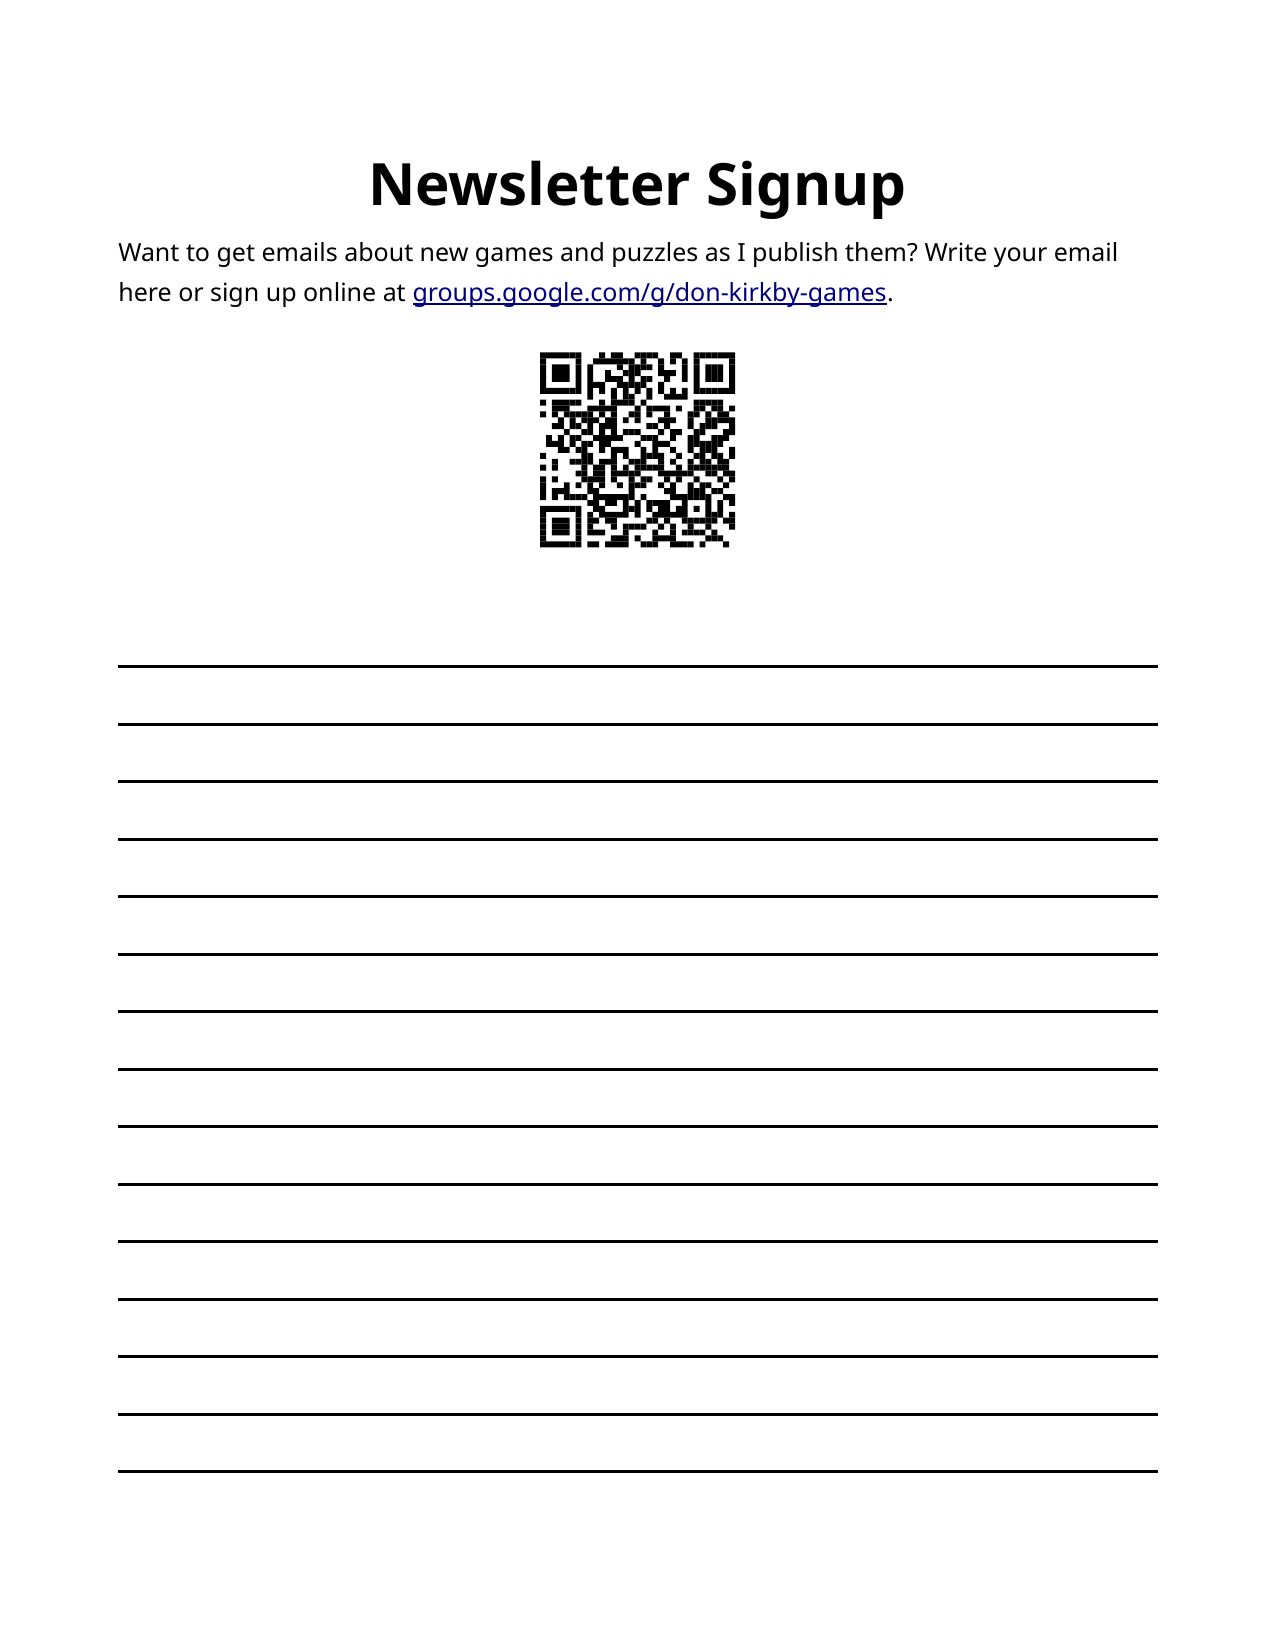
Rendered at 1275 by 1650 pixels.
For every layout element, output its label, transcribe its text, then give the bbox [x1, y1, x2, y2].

title Newsletter Signup [118, 143, 1157, 223]
text Want to get emails about new games and puzzles as I publish them? Write your email here or sign up online at groups.google.com/g/don-kirkby-games. [118, 235, 1157, 308]
